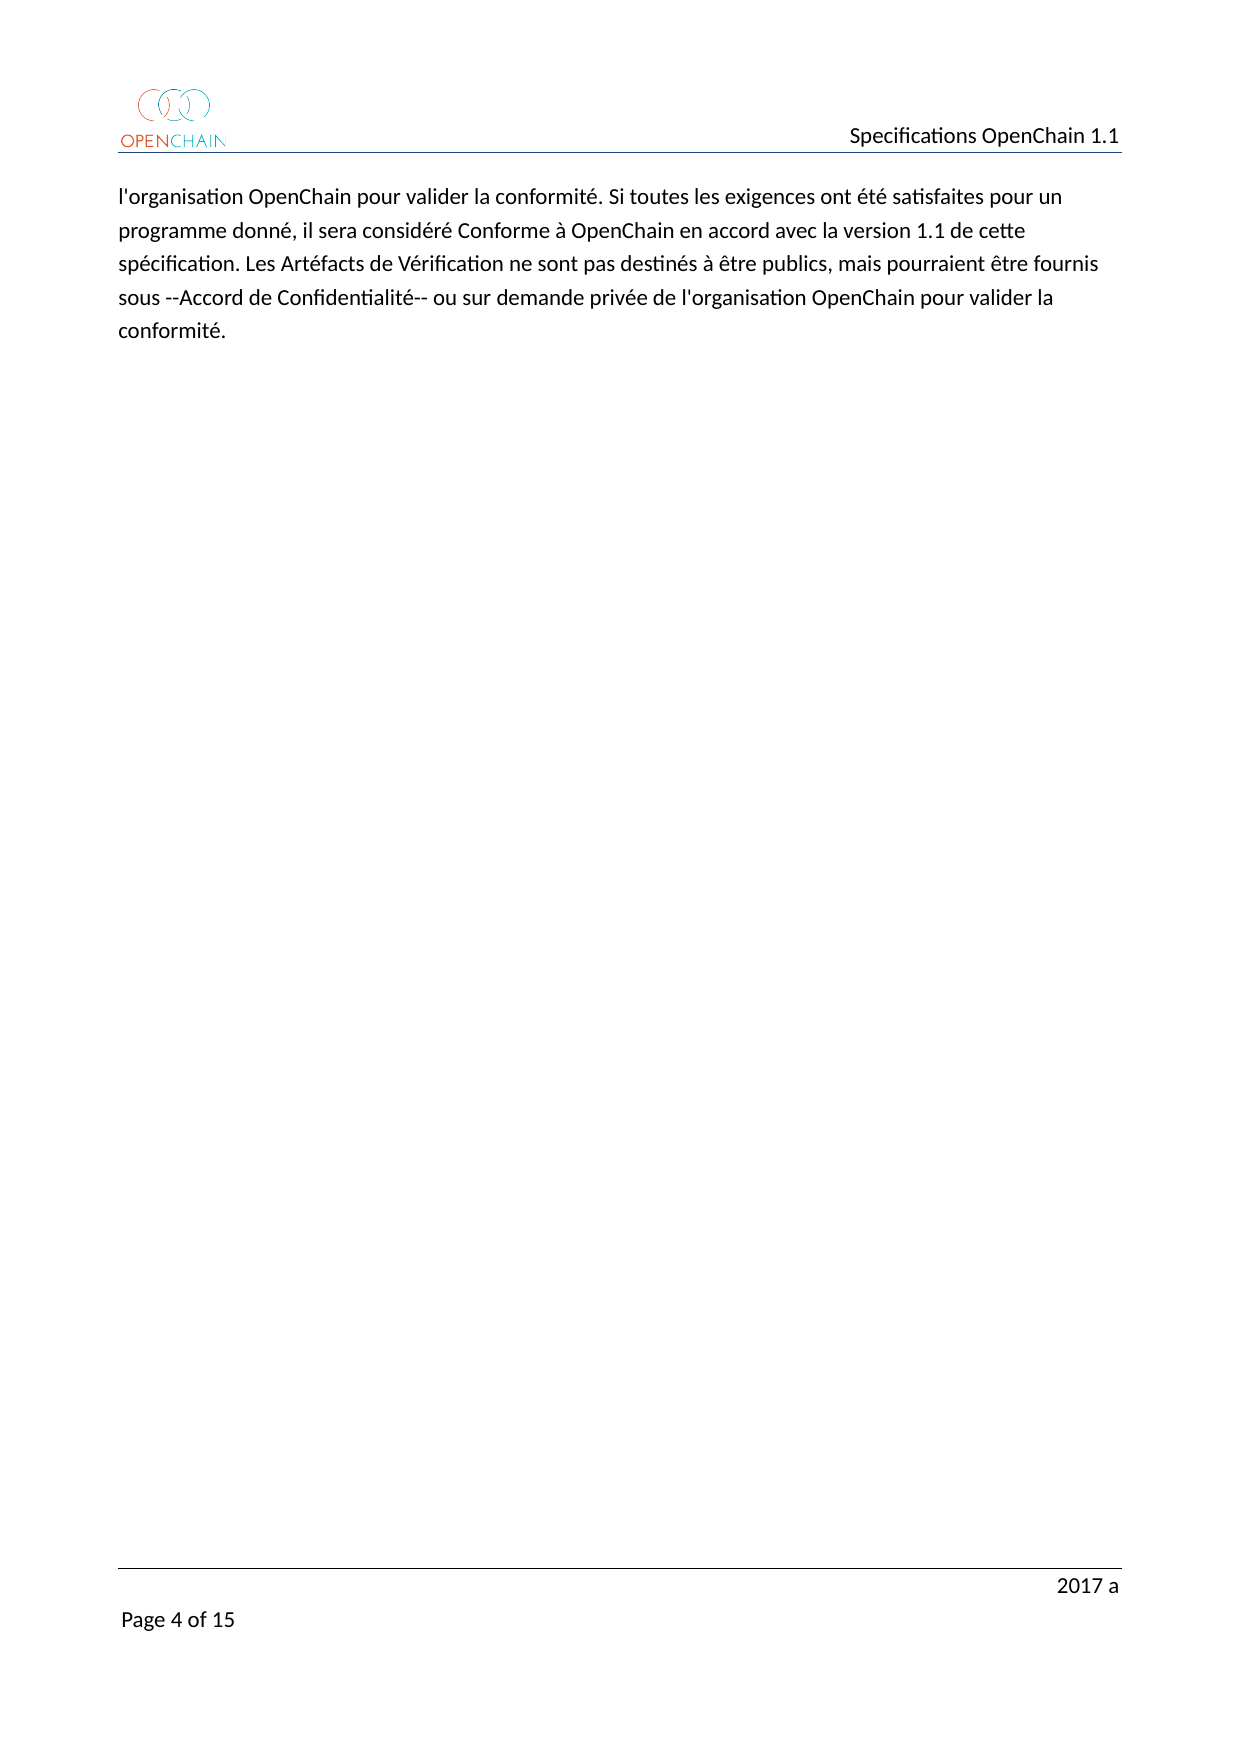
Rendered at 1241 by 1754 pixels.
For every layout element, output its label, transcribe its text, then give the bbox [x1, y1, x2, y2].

text l'organisation OpenChain pour valider la conformité. Si toutes les exigences ont été satisfaites pour un programme donné, il sera considéré Conforme à OpenChain en accord avec la version 1.1 de cette spécification. Les Artéfacts de Vérification ne sont pas destinés à être publics, mais pourraient être fournis sous --Accord de Confidentialité-- ou sur demande privée de l'organisation OpenChain pour valider la conformité. [118, 182, 1122, 345]
picture [121, 89, 226, 148]
